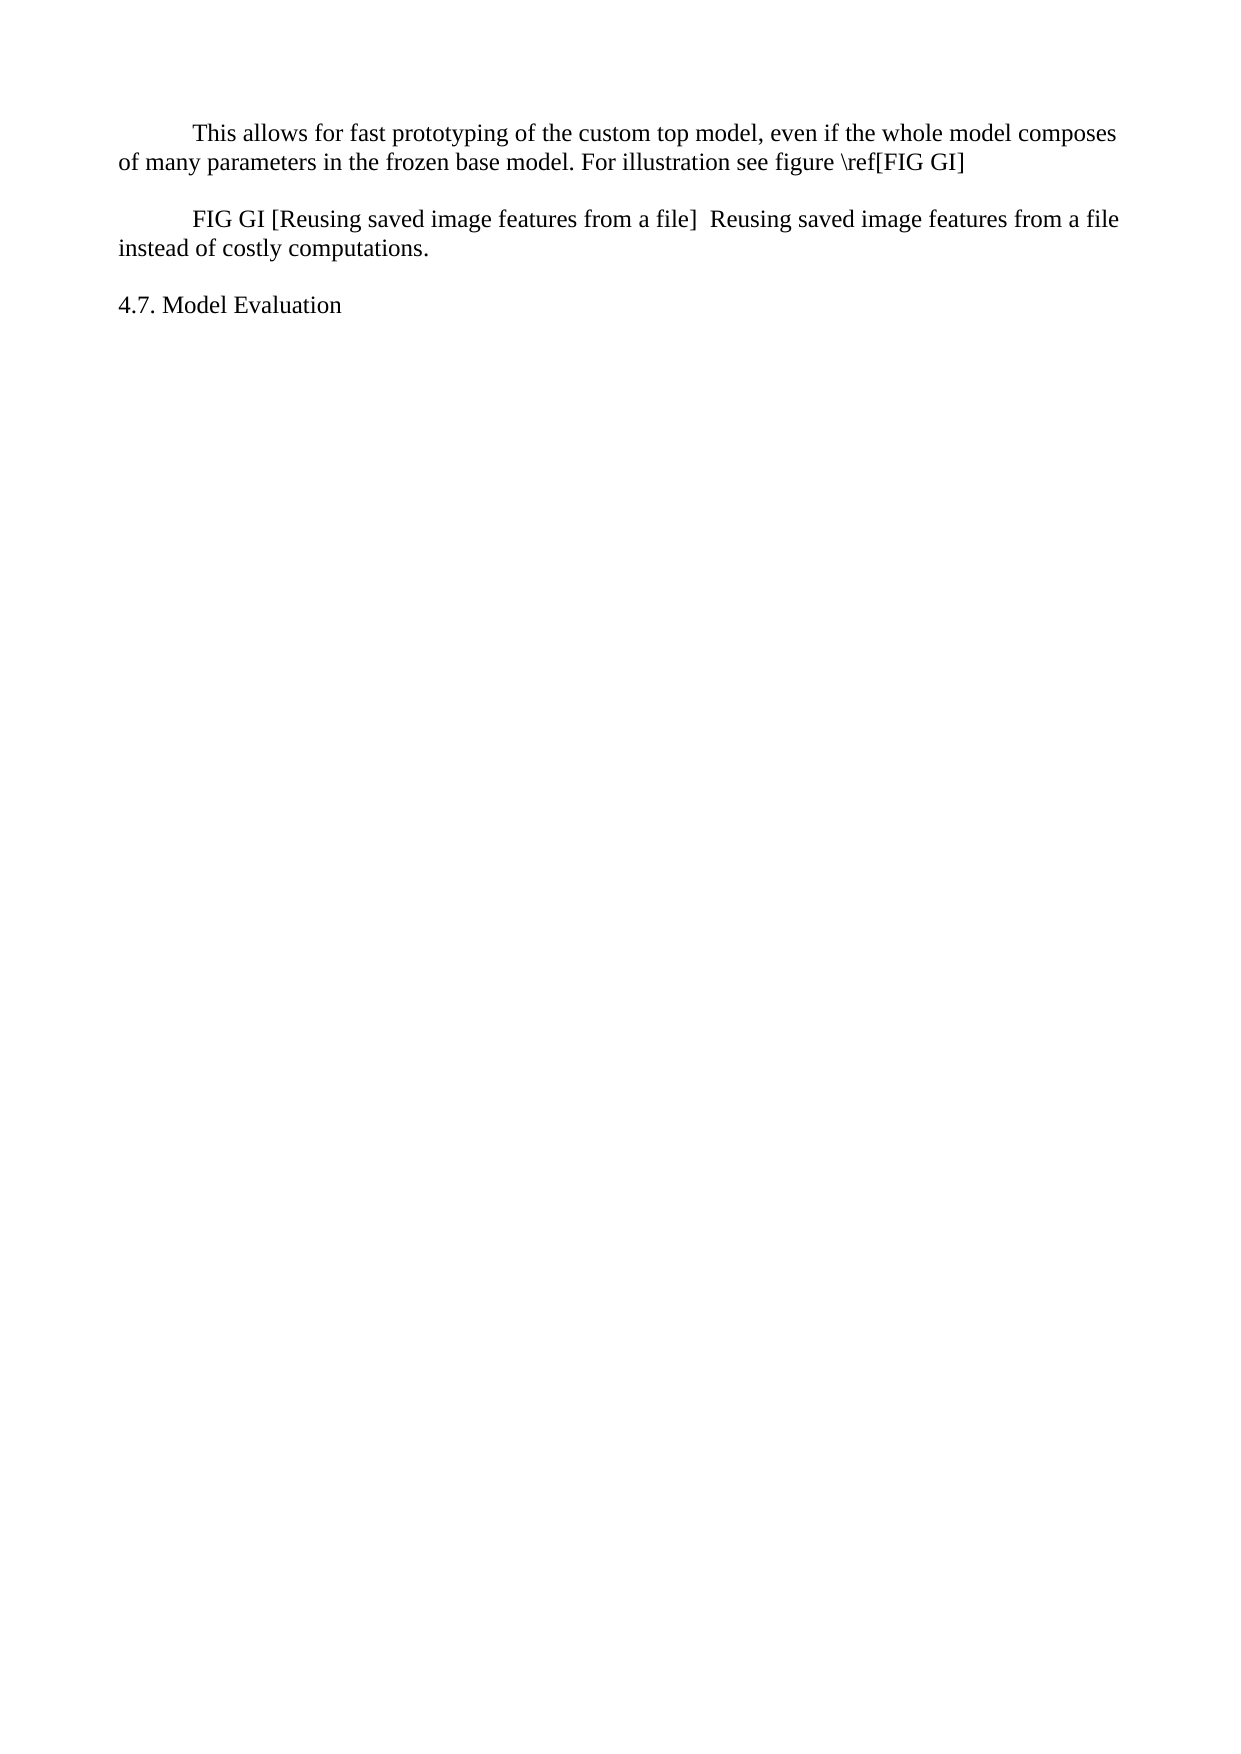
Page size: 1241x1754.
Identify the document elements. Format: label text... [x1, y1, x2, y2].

text FIG GI [Reusing saved image features from a file] Reusing saved image features from a file instead of costly computations. [118, 204, 1122, 262]
text This allows for fast prototyping of the custom top model, even if the whole model composes of many parameters in the frozen base model. For illustration see figure \ref[FIG GI] [118, 118, 1122, 176]
text 4.7. Model Evaluation [118, 291, 1122, 319]
